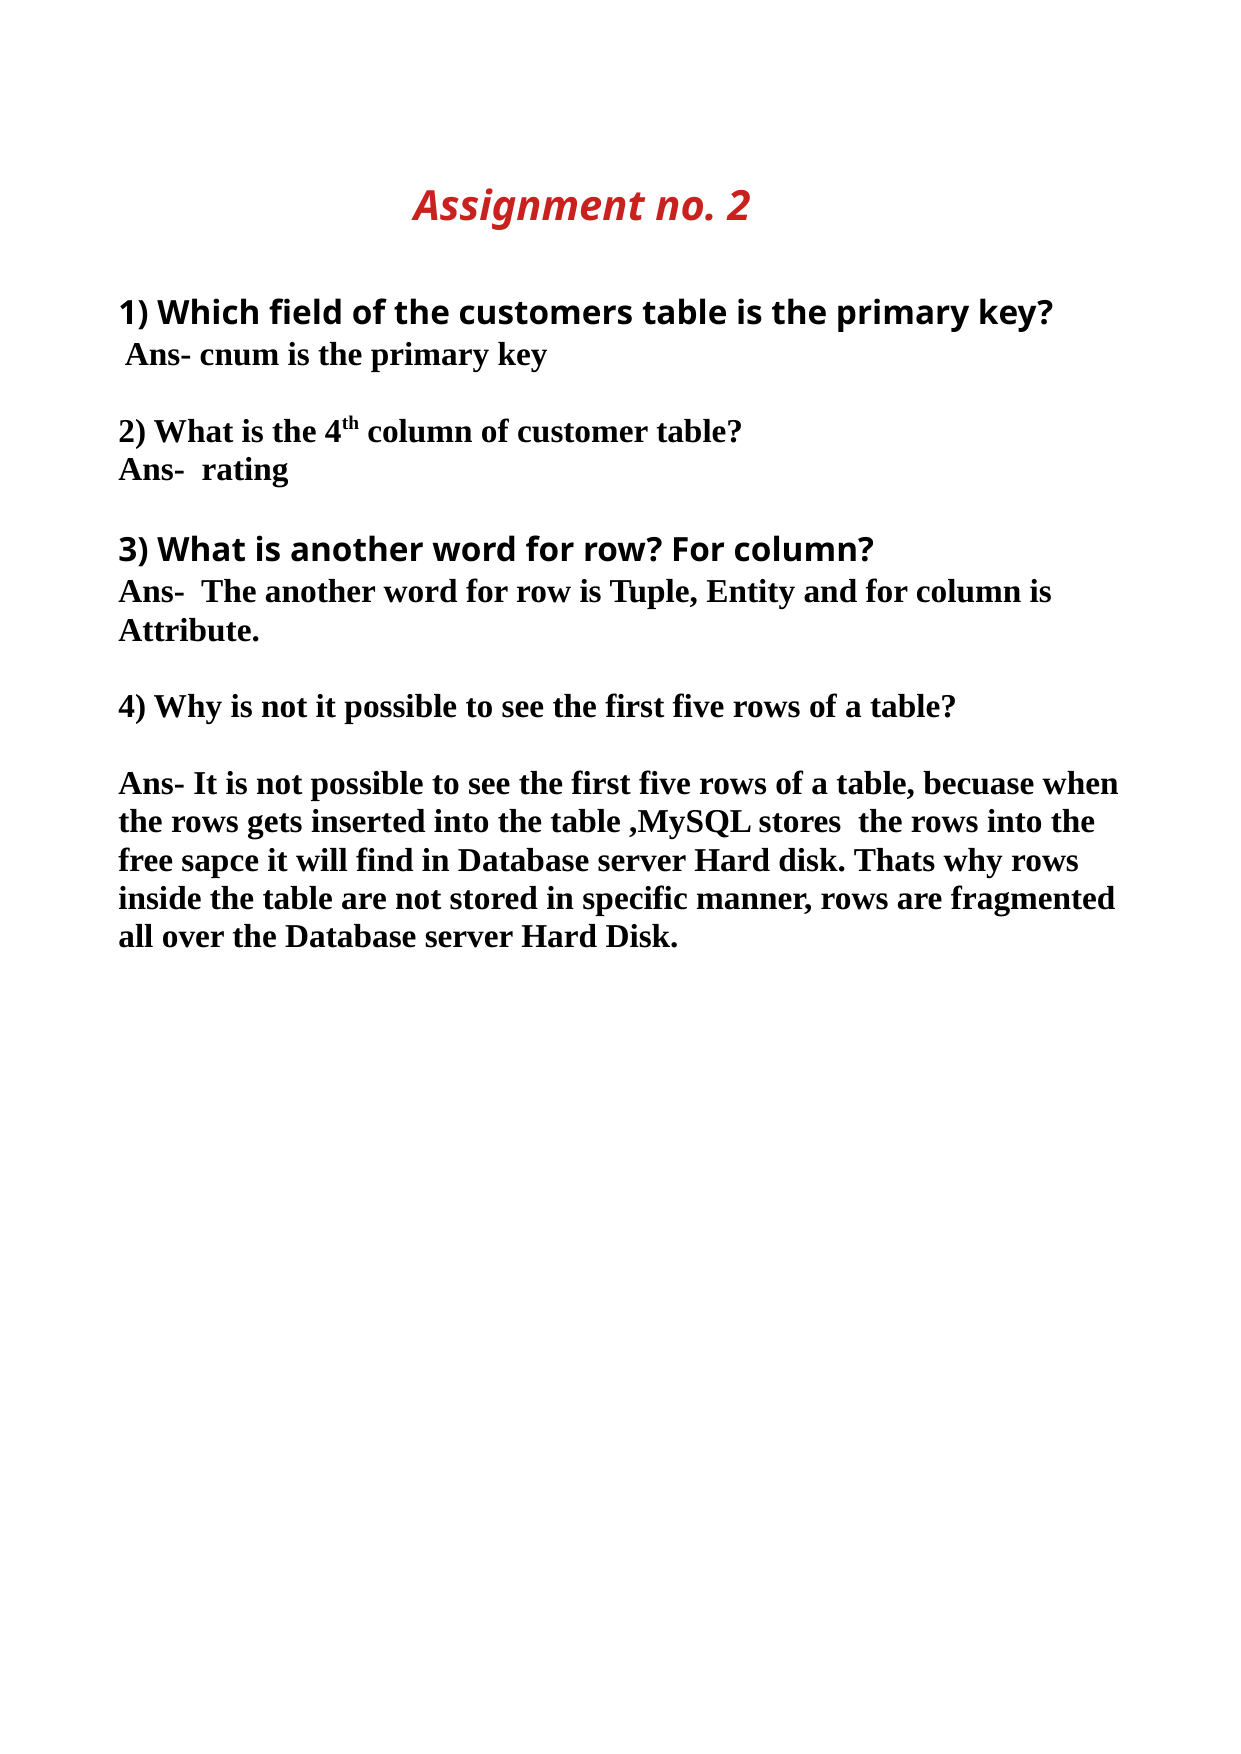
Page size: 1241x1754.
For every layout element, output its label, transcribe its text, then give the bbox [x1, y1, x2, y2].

text 1) Which field of the customers table is the primary key? [118, 289, 1122, 334]
text Assignment no. 2 [118, 176, 1122, 232]
text Ans- cnum is the primary key [118, 334, 1122, 373]
text 3) What is another word for row? For column? [118, 526, 1122, 572]
text 2) What is the 4th column of customer table? [118, 411, 1122, 449]
text Ans- The another word for row is Tuple, Entity and for column is Attribute. [118, 572, 1122, 648]
text Ans- It is not possible to see the first five rows of a table, becuase when the rows gets inserted into the table ,MySQL stores the rows into the free sapce it will find in Database server Hard disk. Thats why rows inside the table are not stored in specific manner, rows are fragmented all over the Database server Hard Disk. [118, 763, 1122, 955]
text 4) Why is not it possible to see the first five rows of a table? [118, 687, 1122, 725]
text Ans- rating [118, 449, 1122, 488]
